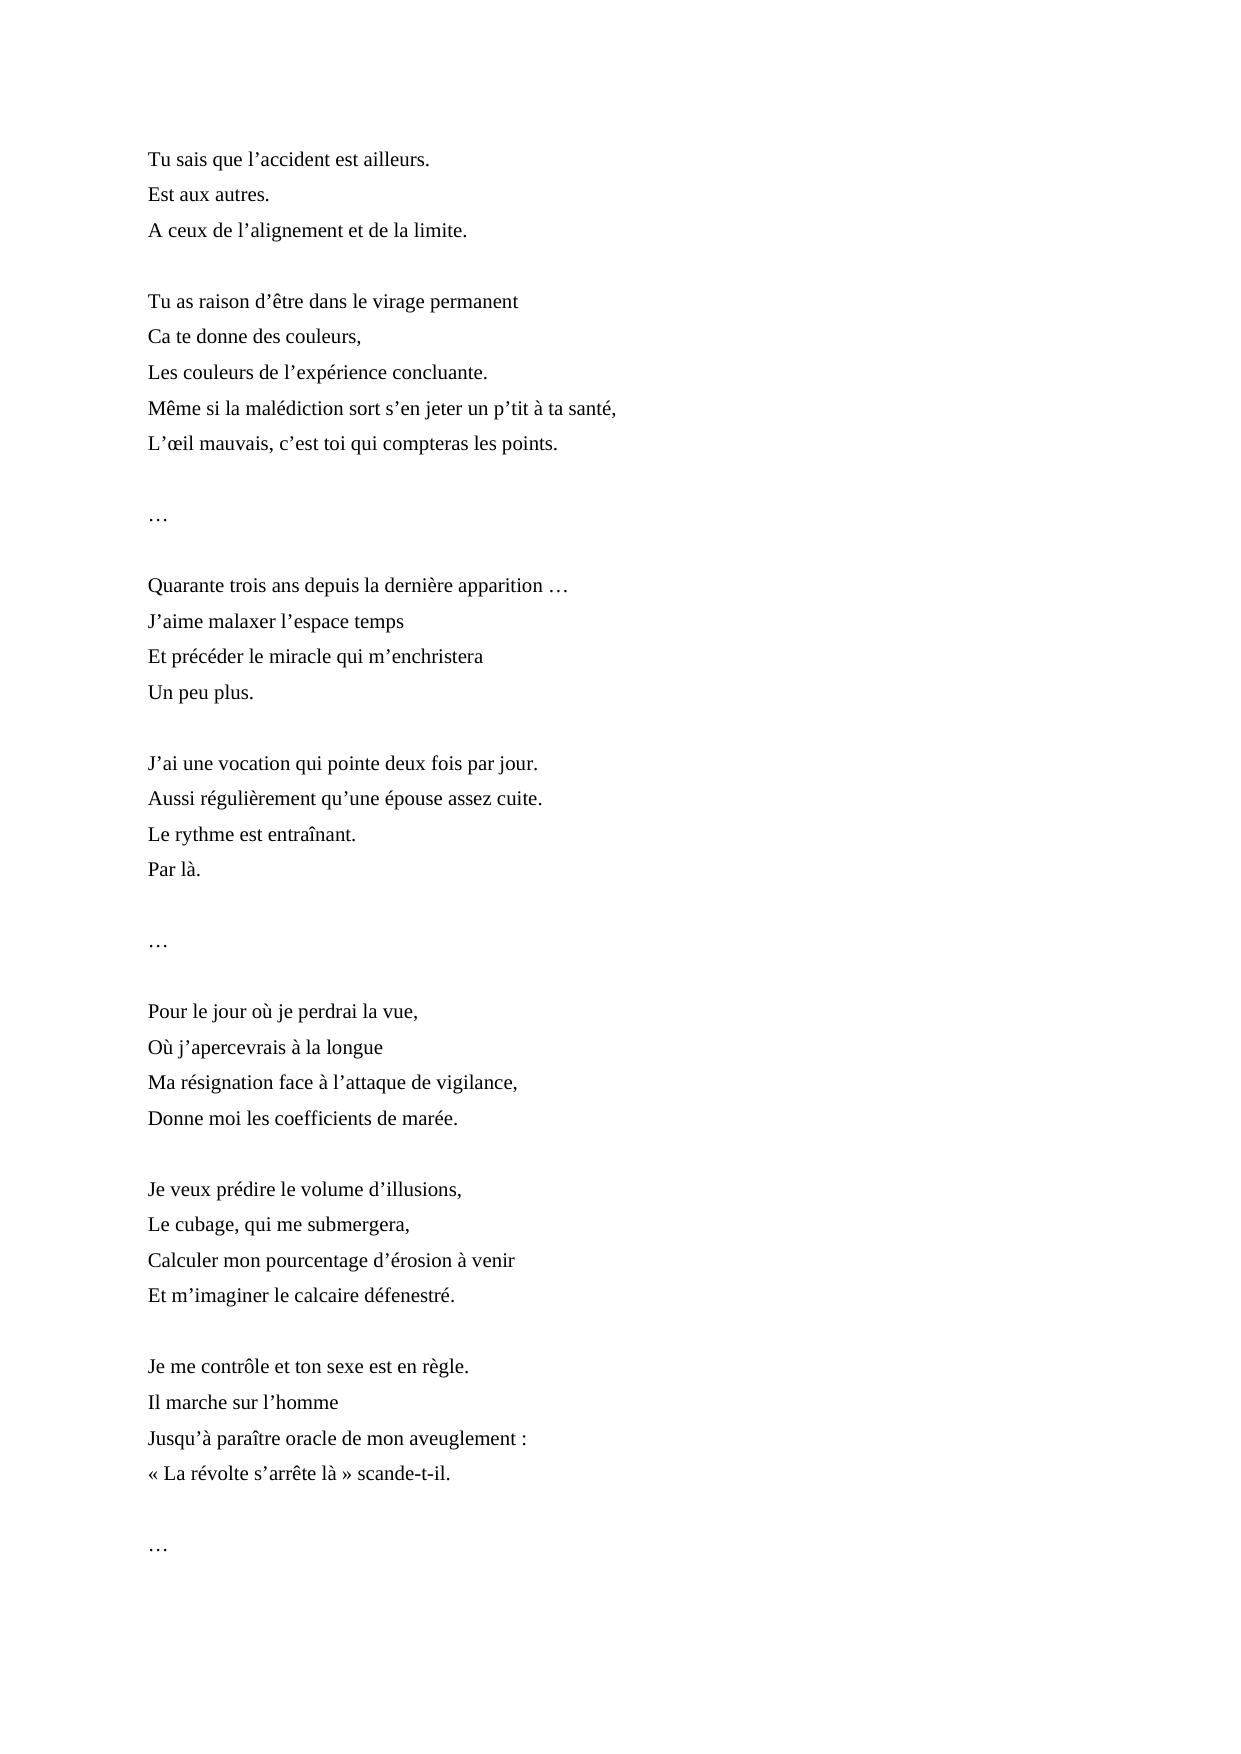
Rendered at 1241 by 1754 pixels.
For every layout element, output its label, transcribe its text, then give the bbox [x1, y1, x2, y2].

text Jusqu’à paraître oracle de mon aveuglement : [148, 1426, 1092, 1449]
text Donne moi les coefficients de marée. [148, 1107, 1092, 1130]
text Pour le jour où je perdrai la vue, [148, 1000, 1092, 1023]
text Je veux prédire le volume d’illusions, [148, 1178, 1092, 1201]
text Aussi régulièrement qu’une épouse assez cuite. [148, 787, 1092, 810]
text Ma résignation face à l’attaque de vigilance, [148, 1071, 1092, 1094]
text L’œil mauvais, c’est toi qui compteras les points. [148, 432, 1092, 455]
text Calculer mon pourcentage d’érosion à venir [148, 1249, 1092, 1272]
text Il marche sur l’homme [148, 1391, 1092, 1414]
text Je me contrôle et ton sexe est en règle. [148, 1355, 1092, 1378]
text « La révolte s’arrête là » scande-t-il. [148, 1462, 1092, 1485]
text Tu as raison d’être dans le virage permanent [148, 290, 1092, 313]
text J’aime malaxer l’espace temps [148, 609, 1092, 632]
text A ceux de l’alignement et de la limite. [148, 219, 1092, 242]
text Et précéder le miracle qui m’enchristera [148, 645, 1092, 668]
text Et m’imaginer le calcaire défenestré. [148, 1284, 1092, 1307]
text Un peu plus. [148, 681, 1092, 703]
text J’ai une vocation qui pointe deux fois par jour. [148, 752, 1092, 774]
text Où j’apercevrais à la longue [148, 1036, 1092, 1059]
text … [148, 929, 1092, 952]
text … [148, 503, 1092, 526]
text Quarante trois ans depuis la dernière apparition … [148, 574, 1092, 597]
text Est aux autres. [148, 183, 1092, 206]
text … [148, 1533, 1092, 1556]
text Le rythme est entraînant. [148, 823, 1092, 846]
text Ca te donne des couleurs, [148, 325, 1092, 348]
text Tu sais que l’accident est ailleurs. [148, 148, 1092, 171]
text Les couleurs de l’expérience concluante. [148, 361, 1092, 384]
text Le cubage, qui me submergera, [148, 1213, 1092, 1236]
text Même si la malédiction sort s’en jeter un p’tit à ta santé, [148, 396, 1092, 419]
text Par là. [148, 858, 1092, 881]
